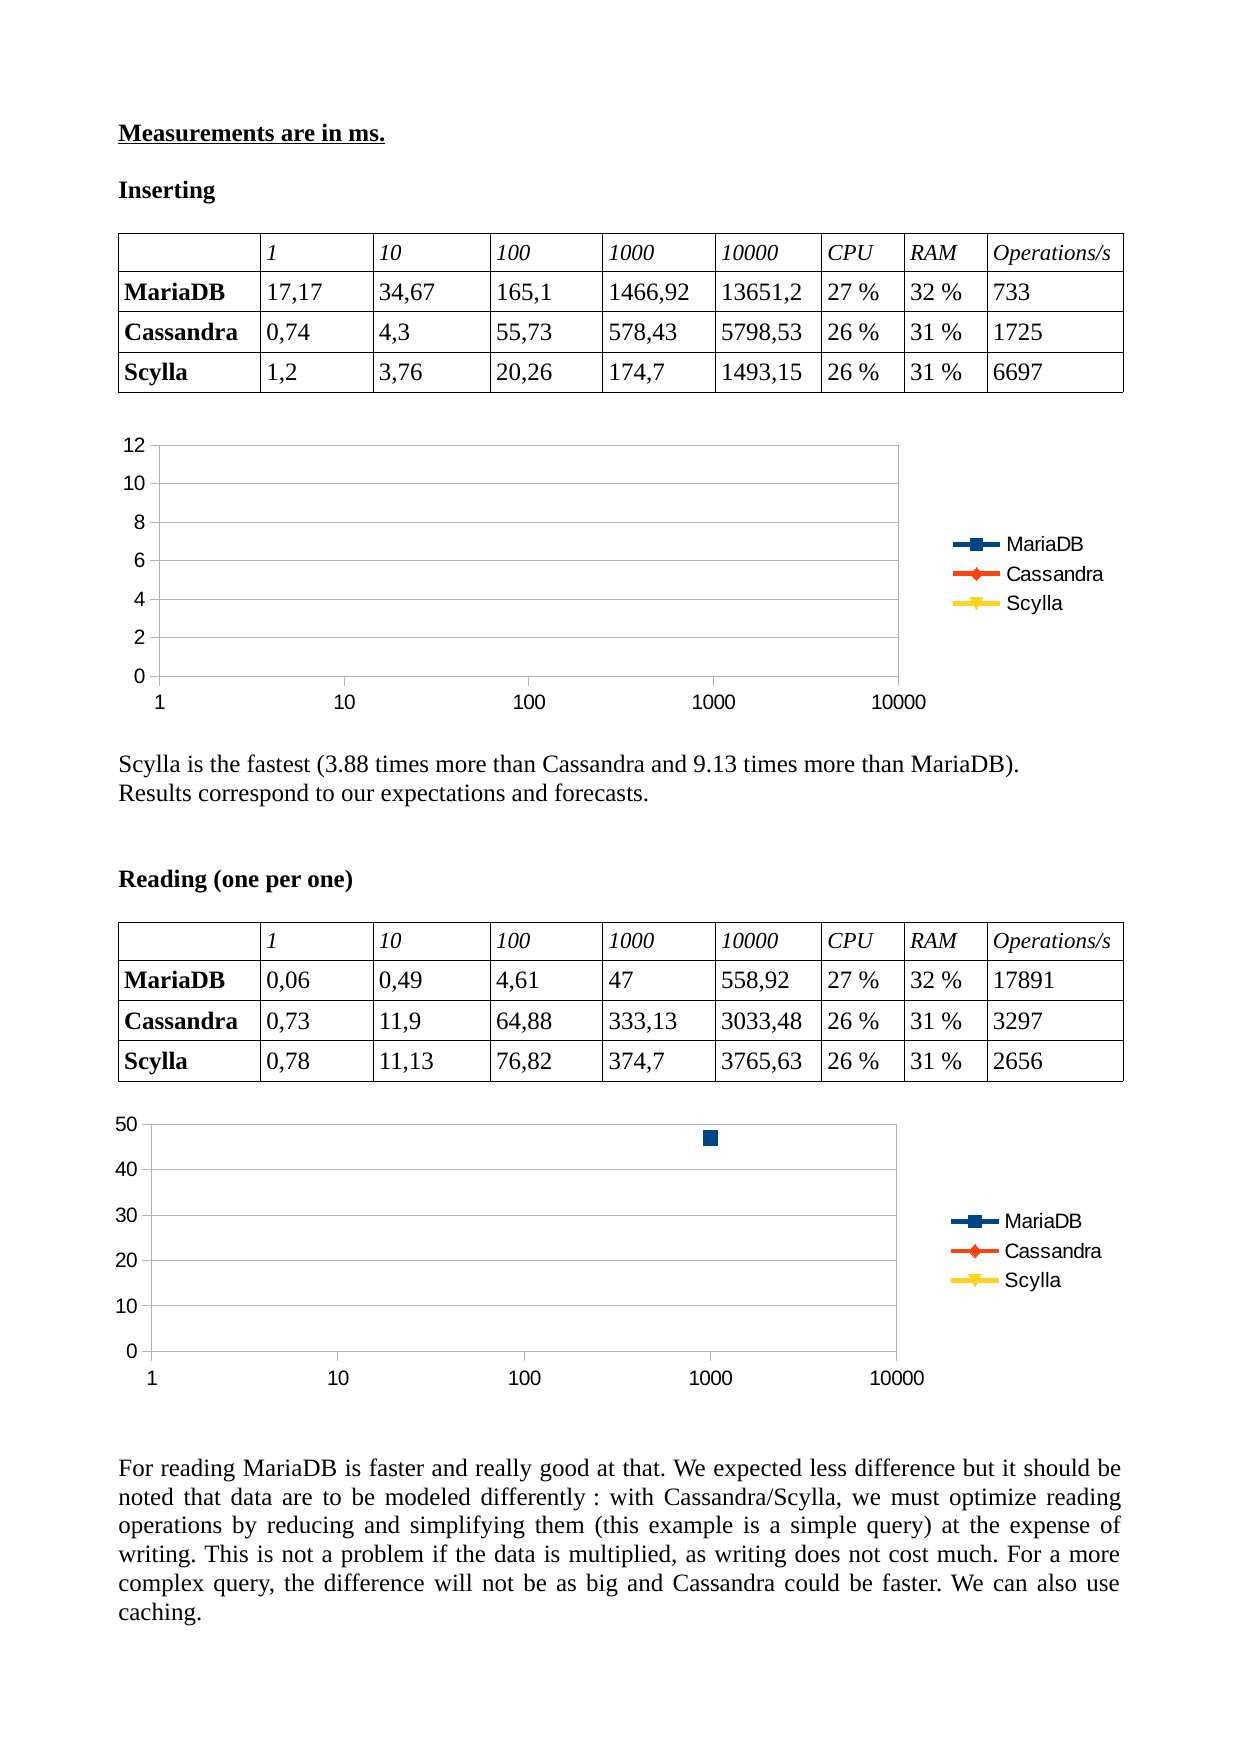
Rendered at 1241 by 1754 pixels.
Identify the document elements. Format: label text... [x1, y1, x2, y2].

table_cell MariaDB [119, 961, 260, 1000]
text Scylla is the fastest (3.88 times more than Cassandra and 9.13 times more than MariaDB). [118, 749, 1122, 778]
table_cell 20,26 [491, 353, 602, 392]
table_cell 1466,92 [603, 272, 715, 311]
table_header CPU [822, 923, 904, 959]
table_header 1000 [603, 923, 715, 959]
text Results correspond to our expectations and forecasts. [118, 778, 1122, 807]
table_header [119, 234, 260, 271]
table_cell 733 [988, 272, 1123, 311]
table_cell 55,73 [491, 312, 602, 352]
table_header Operations/s [988, 234, 1123, 271]
table_cell 32 % [905, 961, 987, 1000]
table_cell 17,17 [261, 272, 373, 311]
table_cell 0,74 [261, 312, 373, 352]
text Reading (one per one) [118, 864, 1122, 893]
table_cell 27 % [822, 272, 904, 311]
table_cell 3033,48 [716, 1001, 821, 1040]
table_cell 4,3 [374, 312, 490, 352]
table_cell 26 % [822, 312, 904, 352]
table_cell 333,13 [603, 1001, 715, 1040]
table_cell Cassandra [119, 1001, 260, 1040]
table_cell 3765,63 [716, 1041, 821, 1081]
table_header 1000 [603, 234, 715, 271]
table_cell 26 % [822, 353, 904, 392]
table_cell 3297 [988, 1001, 1123, 1040]
table_cell 34,67 [374, 272, 490, 311]
table_cell 31 % [905, 353, 987, 392]
table_header 10 [374, 923, 490, 959]
text Inserting [118, 176, 1122, 204]
table_cell 1725 [988, 312, 1123, 352]
table_cell 374,7 [603, 1041, 715, 1081]
table_cell 31 % [905, 1001, 987, 1040]
table_cell 31 % [905, 312, 987, 352]
table_cell MariaDB [119, 272, 260, 311]
table_cell 0,49 [374, 961, 490, 1000]
table_cell 17891 [988, 961, 1123, 1000]
table_cell 26 % [822, 1041, 904, 1081]
table_cell 47 [603, 961, 715, 1000]
table_header 10 [374, 234, 490, 271]
table_header 1 [261, 234, 373, 271]
table_header 100 [491, 923, 602, 959]
table_cell 11,9 [374, 1001, 490, 1040]
table_cell 2656 [988, 1041, 1123, 1081]
text Measurements are in ms. [118, 118, 1122, 147]
table_cell 578,43 [603, 312, 715, 352]
table_cell Scylla [119, 353, 260, 392]
table_cell 6697 [988, 353, 1123, 392]
table_cell 5798,53 [716, 312, 821, 352]
table_cell 0,78 [261, 1041, 373, 1081]
table_cell 64,88 [491, 1001, 602, 1040]
table_header RAM [905, 234, 987, 271]
table_cell 27 % [822, 961, 904, 1000]
table_cell 31 % [905, 1041, 987, 1081]
table_cell 76,82 [491, 1041, 602, 1081]
table_cell 0,06 [261, 961, 373, 1000]
table_cell 1493,15 [716, 353, 821, 392]
table_header CPU [822, 234, 904, 271]
table_cell 11,13 [374, 1041, 490, 1081]
table_header Operations/s [988, 923, 1123, 959]
table_cell 558,92 [716, 961, 821, 1000]
table_header 100 [491, 234, 602, 271]
table_cell 1,2 [261, 353, 373, 392]
table_header 1 [261, 923, 373, 959]
table_cell 174,7 [603, 353, 715, 392]
table_header RAM [905, 923, 987, 959]
table_cell 26 % [822, 1001, 904, 1040]
table_cell 13651,2 [716, 272, 821, 311]
table_header [119, 923, 260, 959]
text For reading MariaDB is faster and really good at that. We expected less difference but it should be noted that data are to be modeled differently : with Cassandra/Scylla, we must optimize reading operations by reducing and simplifying them (this example is a simple query) at the expense of writing. This is not a problem if the data is multiplied, as writing does not cost much. For a more complex query, the difference will not be as big and Cassandra could be faster. We can also use caching. [118, 1453, 1122, 1626]
table_cell 165,1 [491, 272, 602, 311]
table_cell Scylla [119, 1041, 260, 1081]
table_cell 4,61 [491, 961, 602, 1000]
table_header 10000 [716, 923, 821, 959]
table_cell 0,73 [261, 1001, 373, 1040]
table_cell Cassandra [119, 312, 260, 352]
table_header 10000 [716, 234, 821, 271]
table_cell 3,76 [374, 353, 490, 392]
table_cell 32 % [905, 272, 987, 311]
